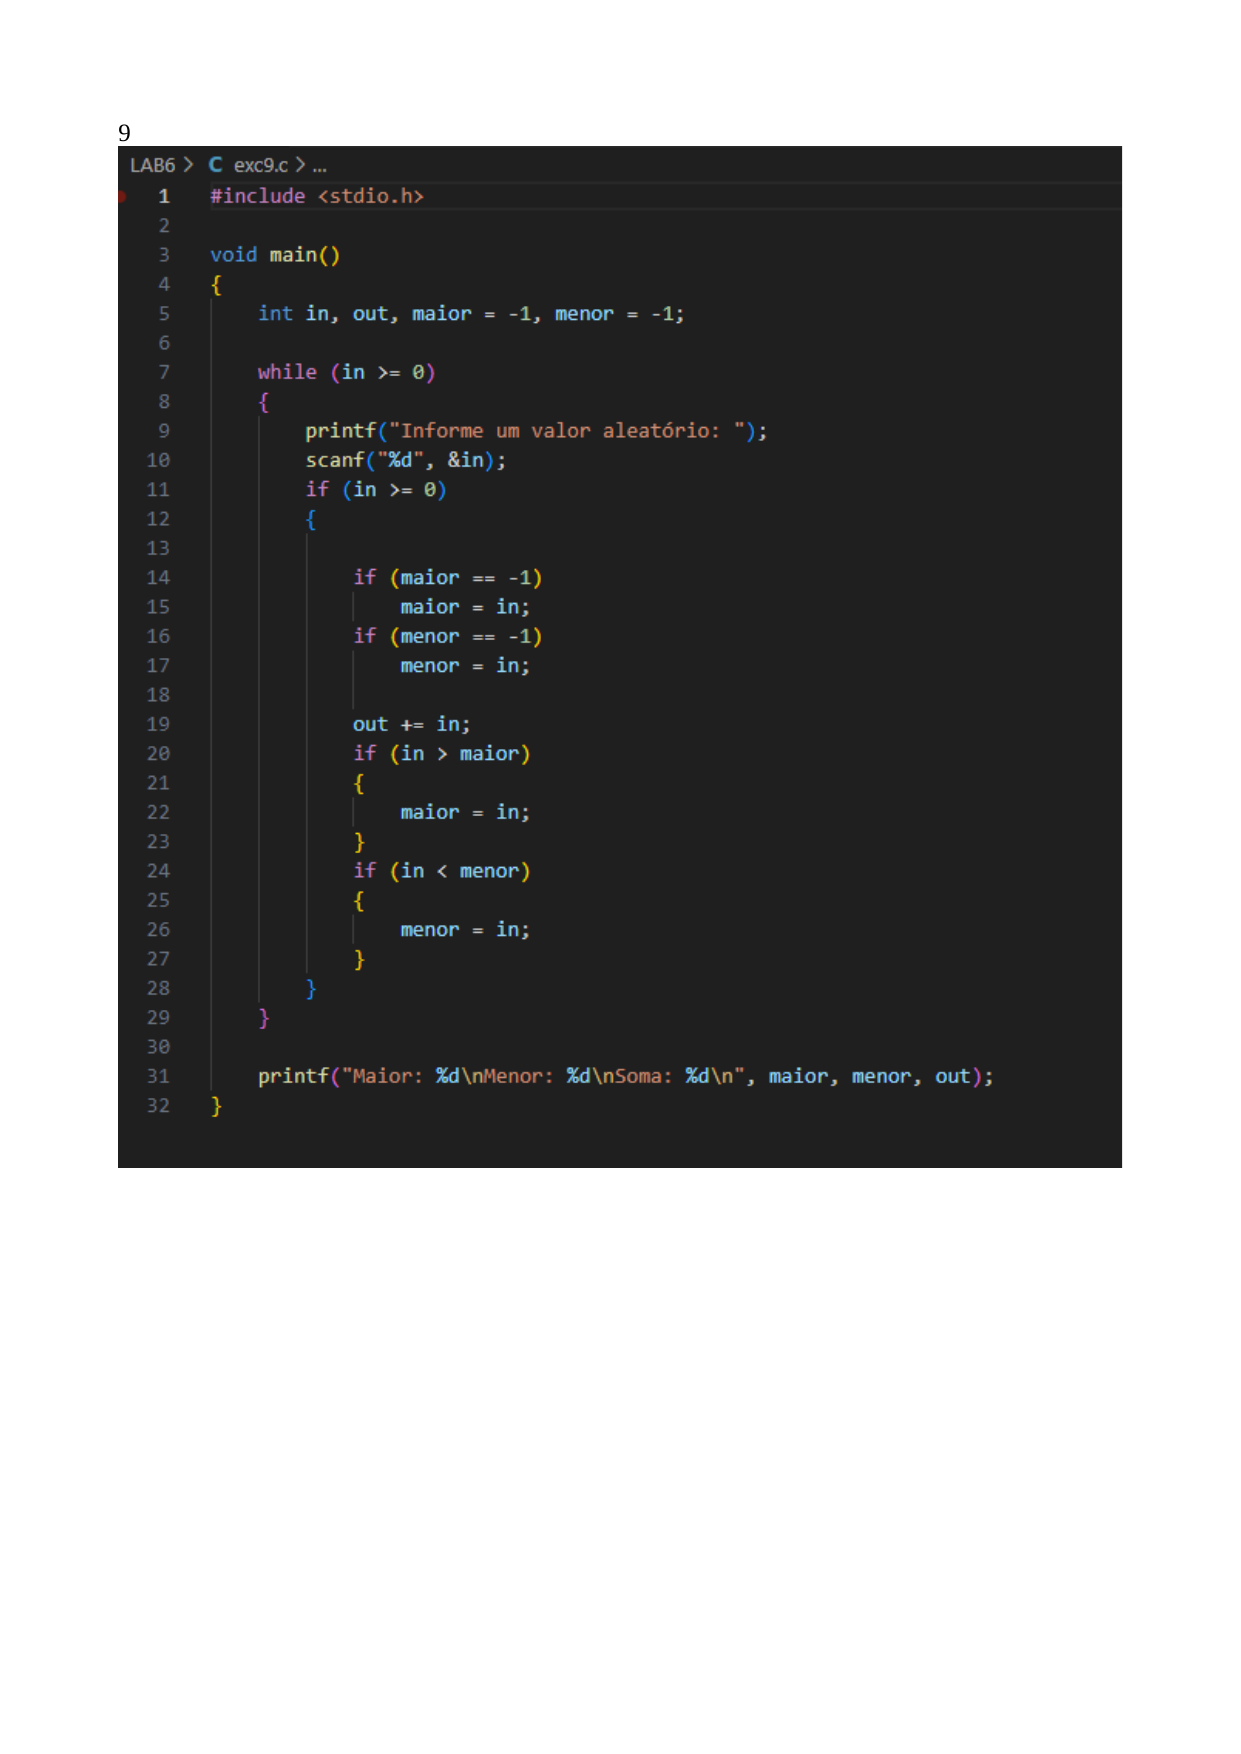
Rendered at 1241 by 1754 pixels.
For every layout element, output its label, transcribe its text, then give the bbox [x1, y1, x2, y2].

picture [118, 146, 1123, 1168]
text 9 [118, 118, 1122, 146]
